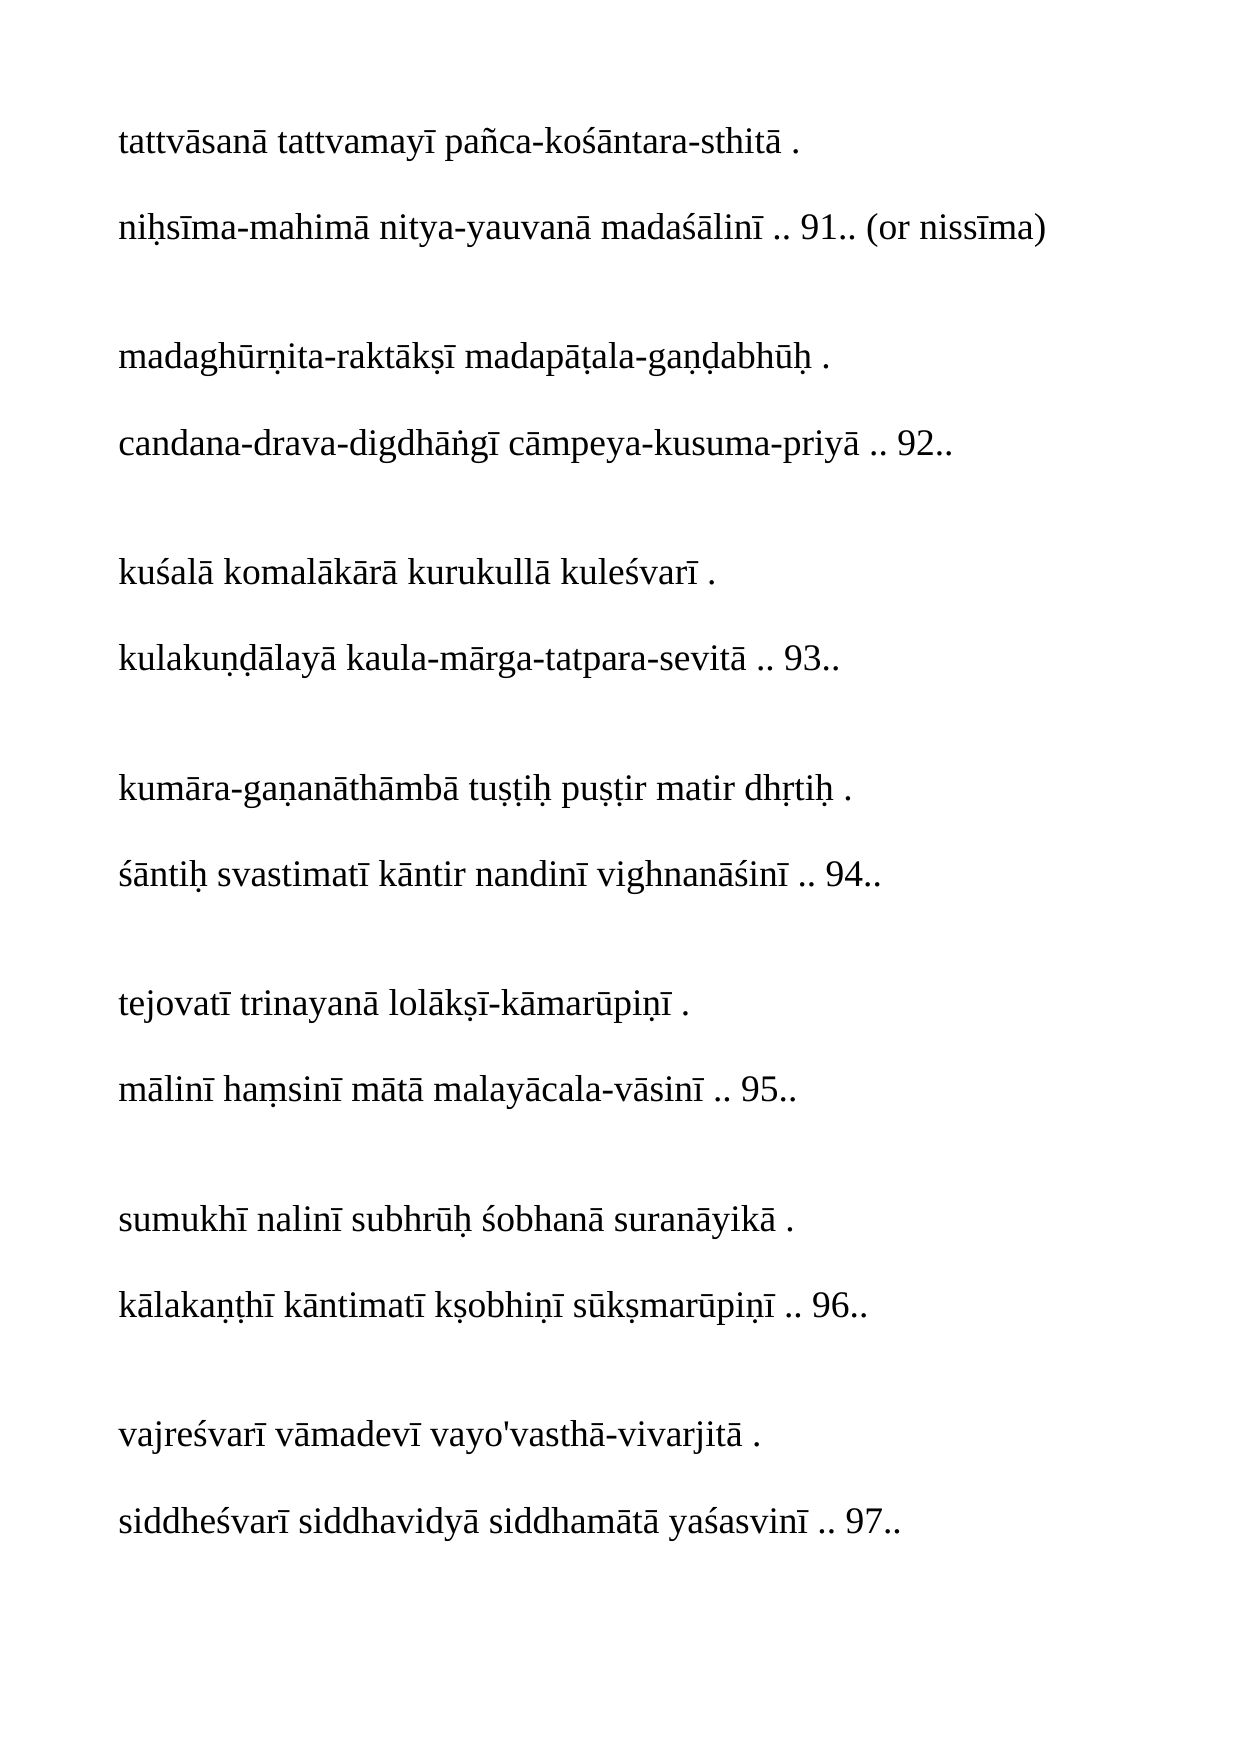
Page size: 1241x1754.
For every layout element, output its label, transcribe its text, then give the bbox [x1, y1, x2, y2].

text kulakuṇḍālayā kaula-mārga-tatpara-sevitā .. 93.. [118, 636, 1122, 679]
text vajreśvarī vāmadevī vayo'vasthā-vivarjitā . [118, 1412, 1122, 1455]
text śāntiḥ svastimatī kāntir nandinī vighnanāśinī .. 94.. [118, 851, 1122, 894]
text sumukhī nalinī subhrūḥ śobhanā suranāyikā . [118, 1196, 1122, 1239]
text tejovatī trinayanā lolākṣī-kāmarūpiṇī . [118, 981, 1122, 1024]
text tattvāsanā tattvamayī pañca-kośāntara-sthitā . [118, 118, 1122, 161]
text niḥsīma-mahimā nitya-yauvanā madaśālinī .. 91.. (or nissīma) [118, 204, 1122, 247]
text kālakaṇṭhī kāntimatī kṣobhiṇī sūkṣmarūpiṇī .. 96.. [118, 1282, 1122, 1326]
text kuśalā komalākārā kurukullā kuleśvarī . [118, 549, 1122, 592]
text kumāra-gaṇanāthāmbā tuṣṭiḥ puṣṭir matir dhṛtiḥ . [118, 765, 1122, 808]
text madaghūrṇita-raktākṣī madapāṭala-gaṇḍabhūḥ . [118, 334, 1122, 377]
text candana-drava-digdhāṅgī cāmpeya-kusuma-priyā .. 92.. [118, 420, 1122, 463]
text mālinī haṃsinī mātā malayācala-vāsinī .. 95.. [118, 1067, 1122, 1110]
text siddheśvarī siddhavidyā siddhamātā yaśasvinī .. 97.. [118, 1498, 1122, 1541]
